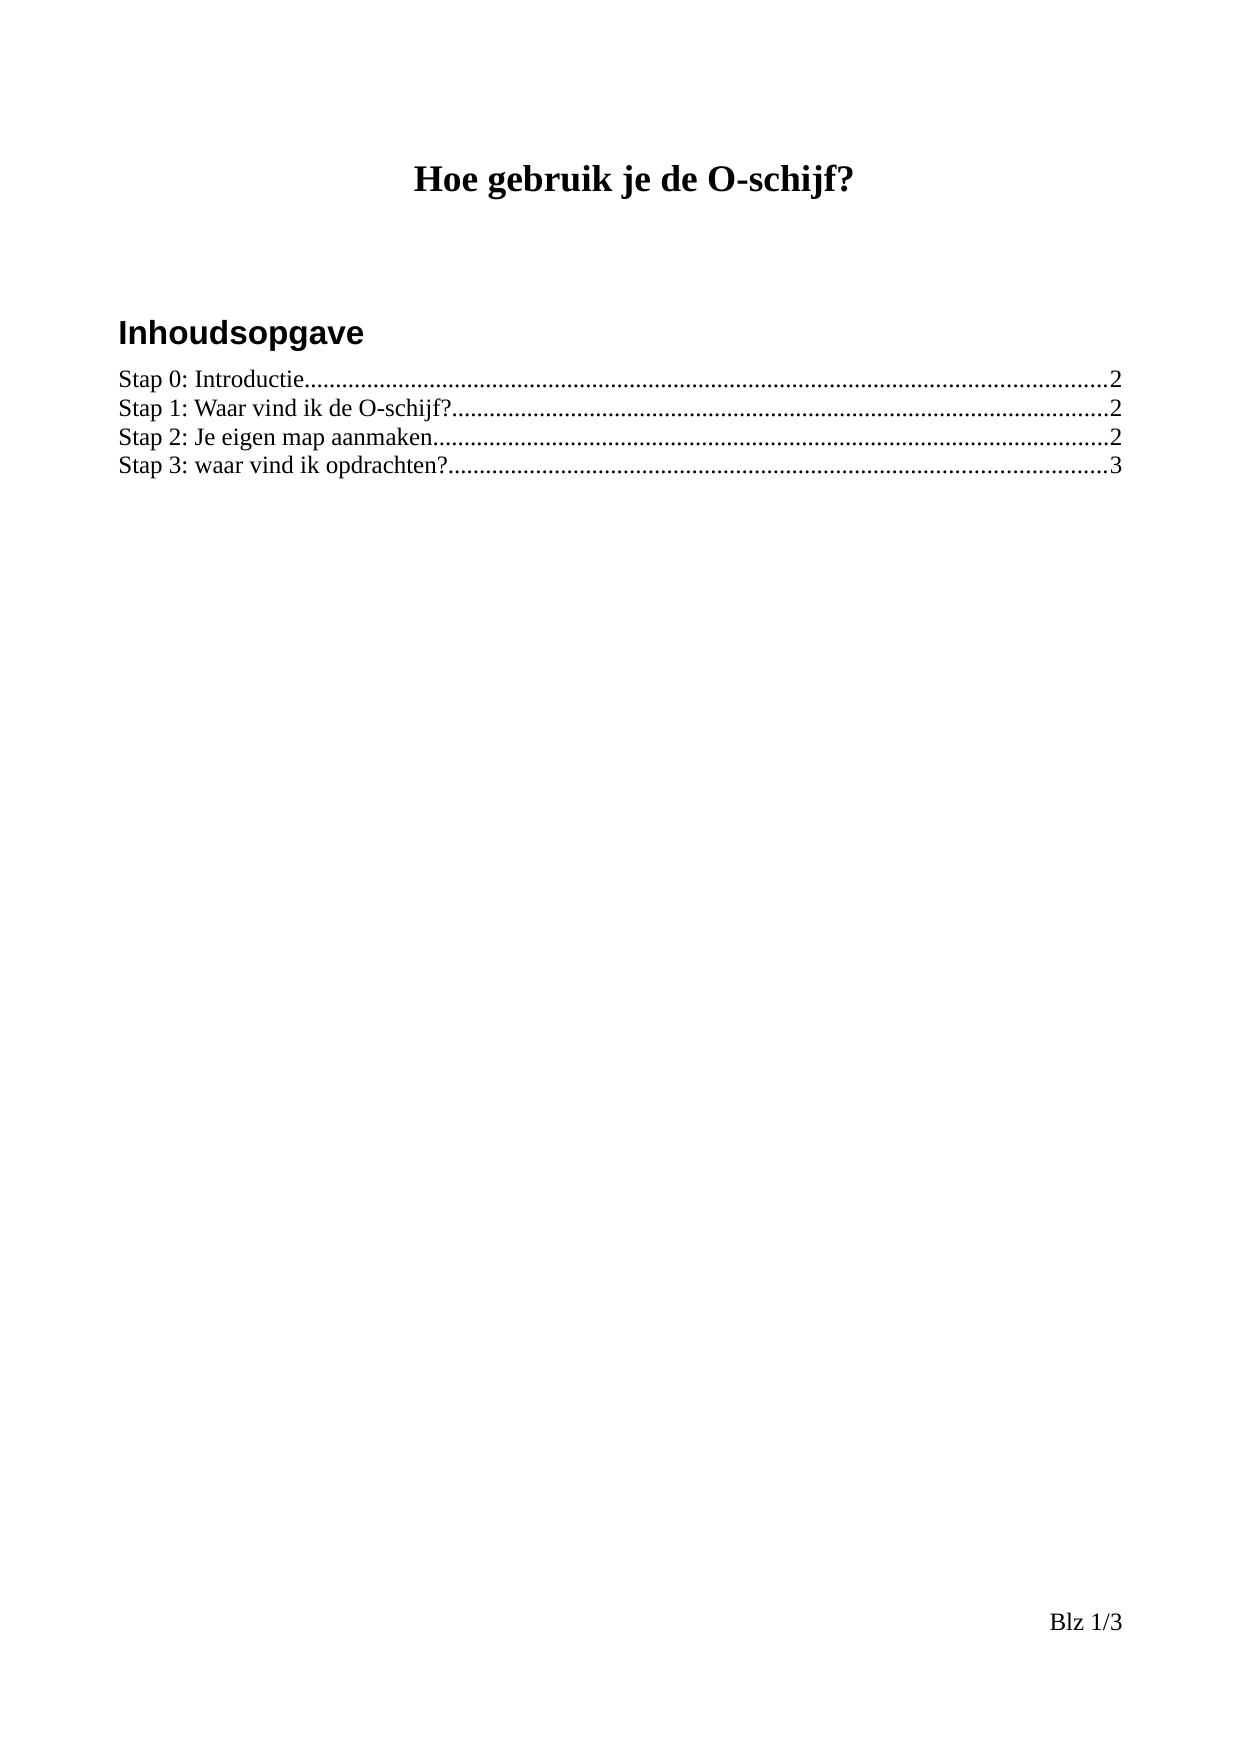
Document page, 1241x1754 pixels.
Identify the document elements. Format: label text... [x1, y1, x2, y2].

text Stap 2: Je eigen map aanmaken 2 [118, 422, 1122, 450]
text Stap 1: Waar vind ik de O-schijf? 2 [118, 393, 1122, 422]
text Stap 3: waar vind ik opdrachten? 3 [118, 450, 1122, 479]
subtitle Inhoudsopgave [118, 313, 1122, 352]
text Stap 0: Introductie 2 [118, 364, 1122, 393]
text Hoe gebruik je de O-schijf? [118, 156, 1122, 199]
